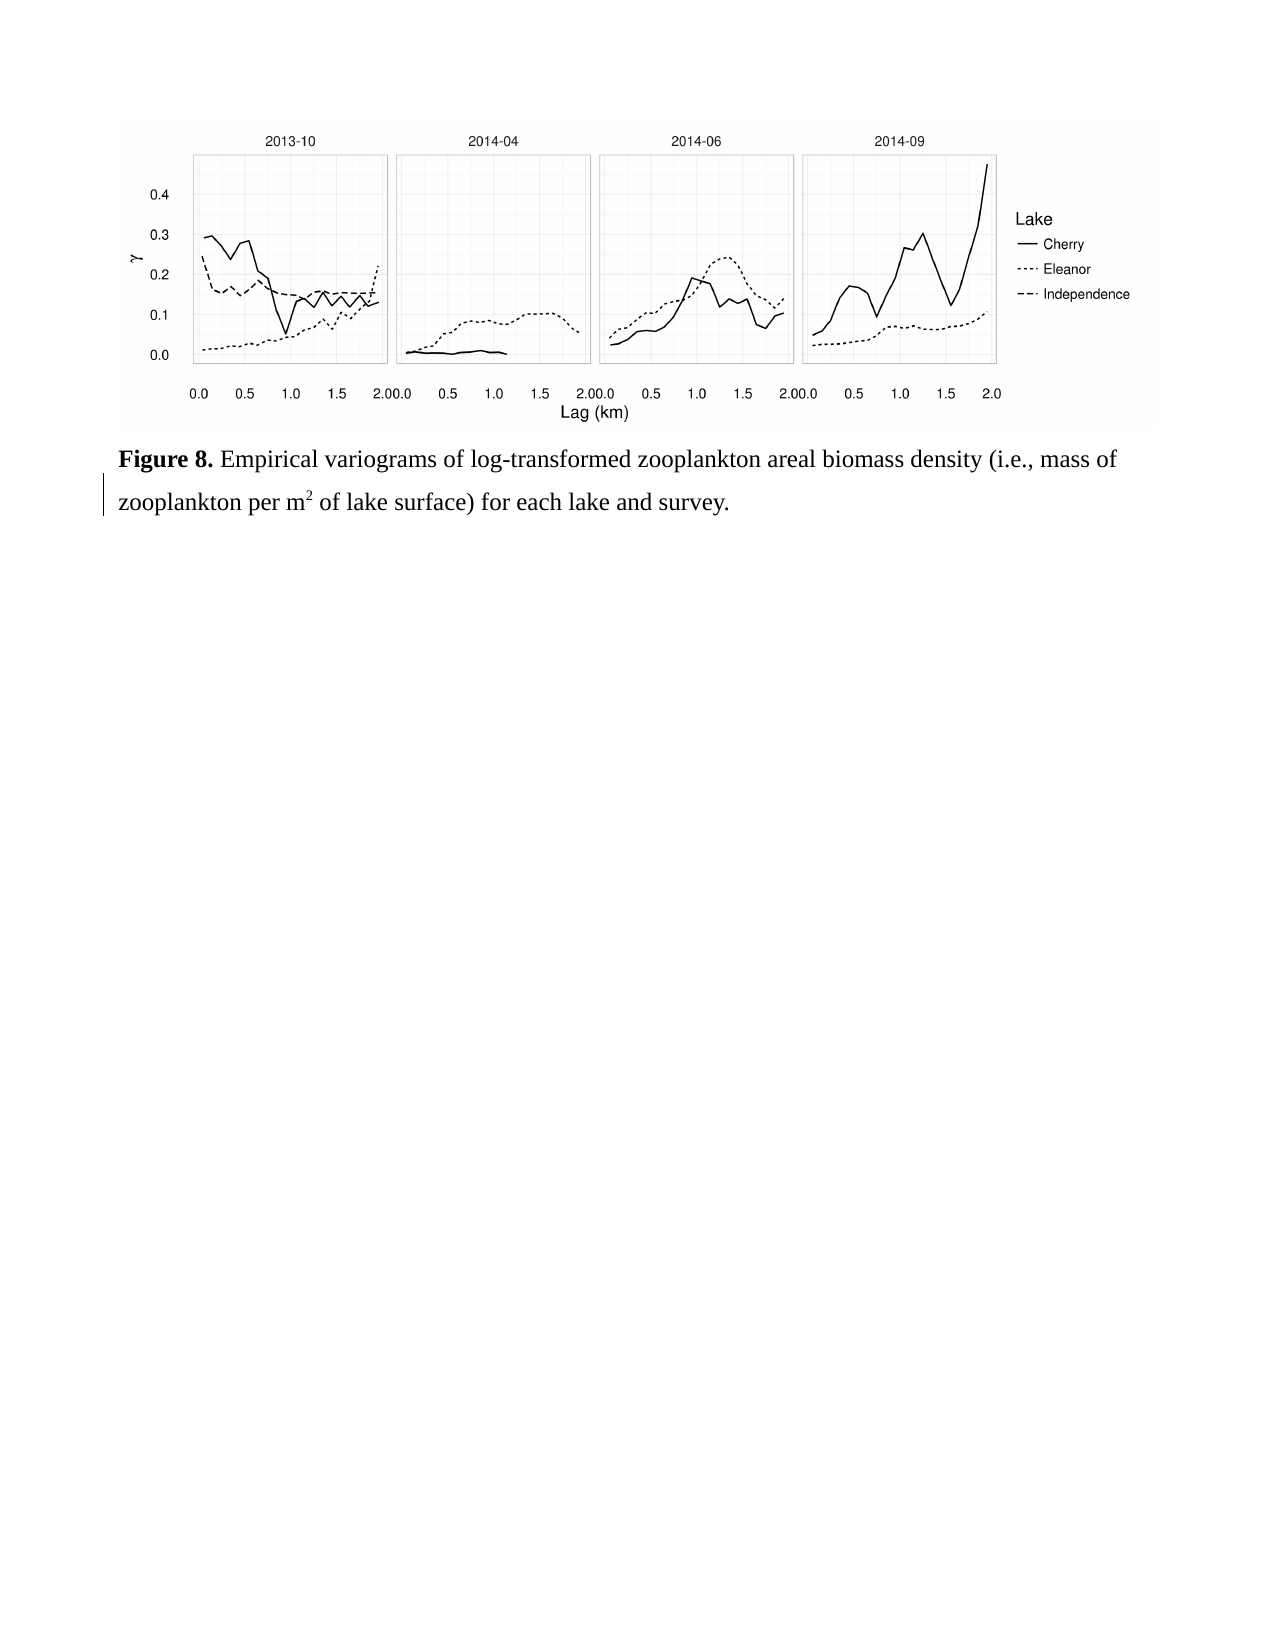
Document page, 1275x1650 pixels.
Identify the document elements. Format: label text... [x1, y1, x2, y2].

picture [118, 118, 1157, 430]
text Figure 8. Empirical variograms of log-transformed zooplankton areal biomass density (i.e., mass of zooplankton per m2 of lake surface) for each lake and survey. [118, 444, 1157, 516]
